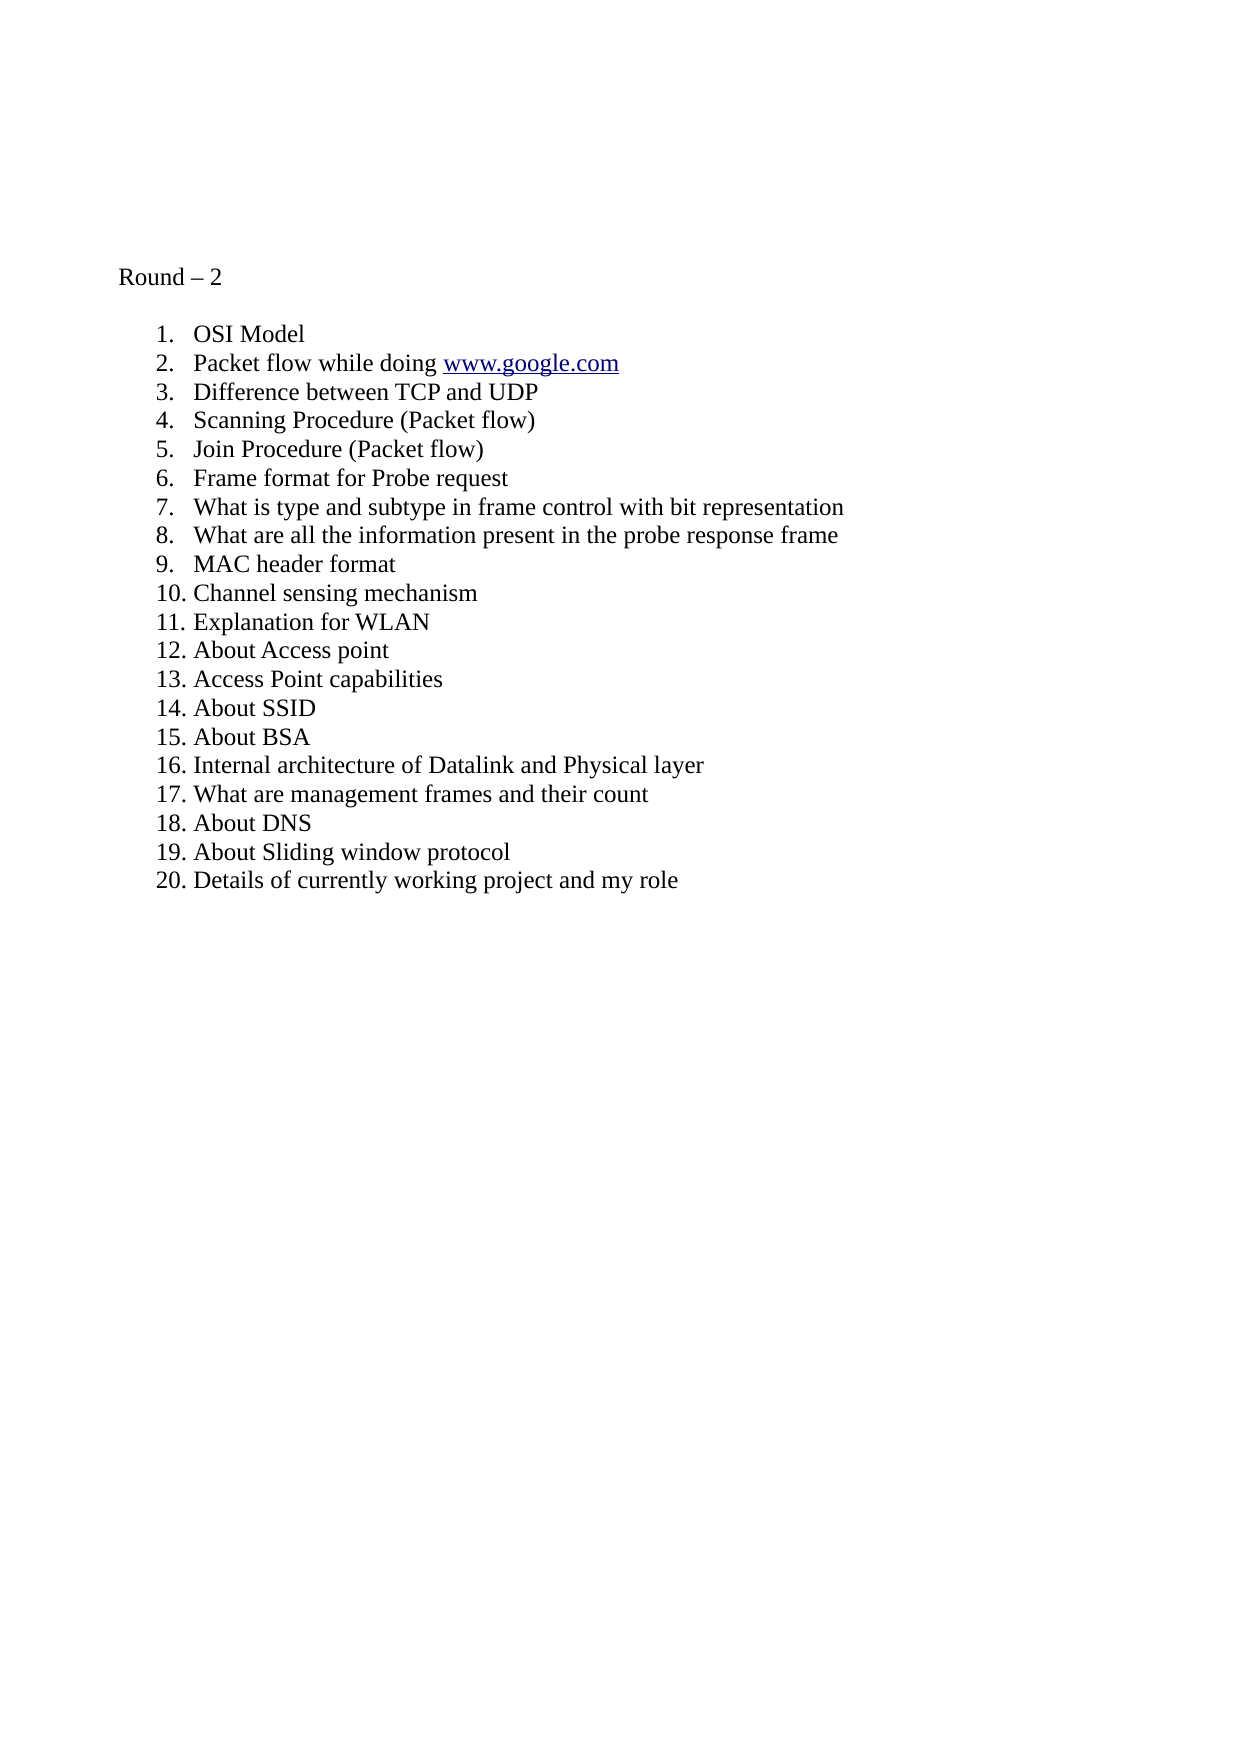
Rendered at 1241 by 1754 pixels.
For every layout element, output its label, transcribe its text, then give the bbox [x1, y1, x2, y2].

list Details of currently working project and my role [156, 866, 1122, 894]
list About Access point [156, 636, 1122, 664]
list About DNS [156, 808, 1122, 837]
text Round – 2 [118, 262, 1122, 291]
list Packet flow while doing www.google.com [156, 348, 1122, 377]
list What are management frames and their count [156, 779, 1122, 808]
list Frame format for Probe request [156, 463, 1122, 492]
list About Sliding window protocol [156, 837, 1122, 866]
list What are all the information present in the probe response frame [156, 521, 1122, 549]
list Access Point capabilities [156, 664, 1122, 693]
list About SSID [156, 693, 1122, 722]
list Scanning Procedure (Packet flow) [156, 406, 1122, 434]
list About BSA [156, 722, 1122, 751]
list OSI Model [156, 319, 1122, 348]
list Explanation for WLAN [156, 607, 1122, 636]
list Join Procedure (Packet flow) [156, 434, 1122, 463]
list Internal architecture of Datalink and Physical layer [156, 751, 1122, 779]
list Difference between TCP and UDP [156, 377, 1122, 406]
list MAC header format [156, 549, 1122, 578]
list Channel sensing mechanism [156, 578, 1122, 607]
list What is type and subtype in frame control with bit representation [156, 492, 1122, 521]
